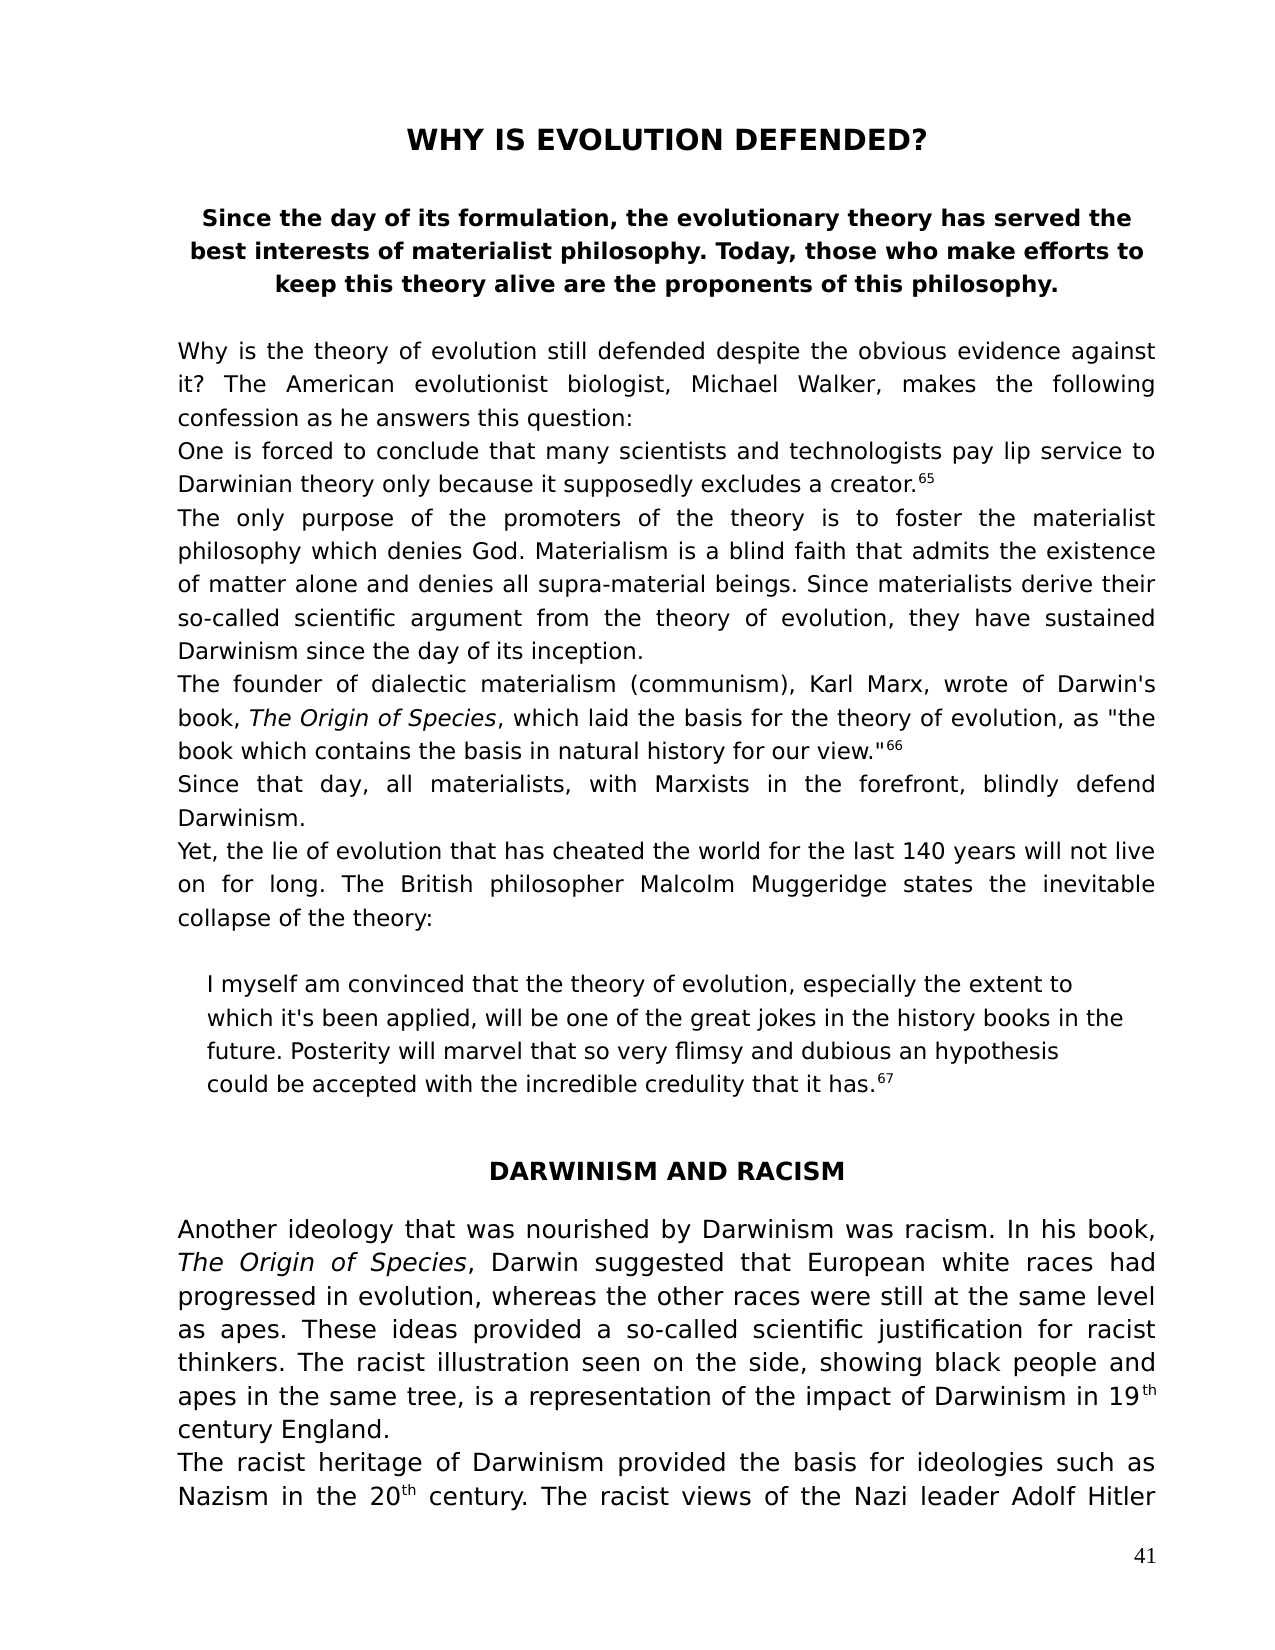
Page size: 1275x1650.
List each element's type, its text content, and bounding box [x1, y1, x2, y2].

text I myself am convinced that the theory of evolution, especially the extent to which it's been applied, will be one of the great jokes in the history books in the future. Posterity will marvel that so very flimsy and dubious an hypothesis could be accepted with the incredible credulity that it has.67 [207, 966, 1127, 1099]
text Yet, the lie of evolution that has cheated the world for the last 140 years will not live on for long. The British philosopher Malcolm Muggeridge states the inevitable collapse of the theory: [177, 833, 1157, 933]
subtitle WHY IS EVOLUTION DEFENDED? [177, 123, 1157, 157]
text Why is the theory of evolution still defended despite the obvious evidence against it? The American evolutionist biologist, Michael Walker, makes the following confession as he answers this question: [177, 333, 1157, 433]
text Another ideology that was nourished by Darwinism was racism. In his book, The Origin of Species, Darwin suggested that European white races had progressed in evolution, whereas the other races were still at the same level as apes. These ideas provided a so-called scientific justification for racist thinkers. The racist illustration seen on the side, showing black people and apes in the same tree, is a representation of the impact of Darwinism in 19th century England. [177, 1212, 1157, 1445]
text One is forced to conclude that many scientists and technologists pay lip service to Darwinian theory only because it supposedly excludes a creator.65 [177, 433, 1157, 499]
text The racist heritage of Darwinism provided the basis for ideologies such as Nazism in the 20th century. The racist views of the Nazi leader Adolf Hitler [177, 1445, 1157, 1512]
text Since that day, all materialists, with Marxists in the forefront, blindly defend Darwinism. [177, 766, 1157, 833]
text The only purpose of the promoters of the theory is to foster the materialist philosophy which denies God. Materialism is a blind faith that admits the existence of matter alone and denies all supra-material beings. Since materialists derive their so-called scientific argument from the theory of evolution, they have sustained Darwinism since the day of its inception. [177, 499, 1157, 666]
text The founder of dialectic materialism (communism), Karl Marx, wrote of Darwin's book, The Origin of Species, which laid the basis for the theory of evolution, as "the book which contains the basis in natural history for our view."66 [177, 666, 1157, 766]
text DARWINISM AND RACISM [177, 1153, 1157, 1187]
text Since the day of its formulation, the evolutionary theory has served the best interests of materialist philosophy. Today, those who make efforts to keep this theory alive are the proponents of this philosophy. [177, 199, 1157, 299]
